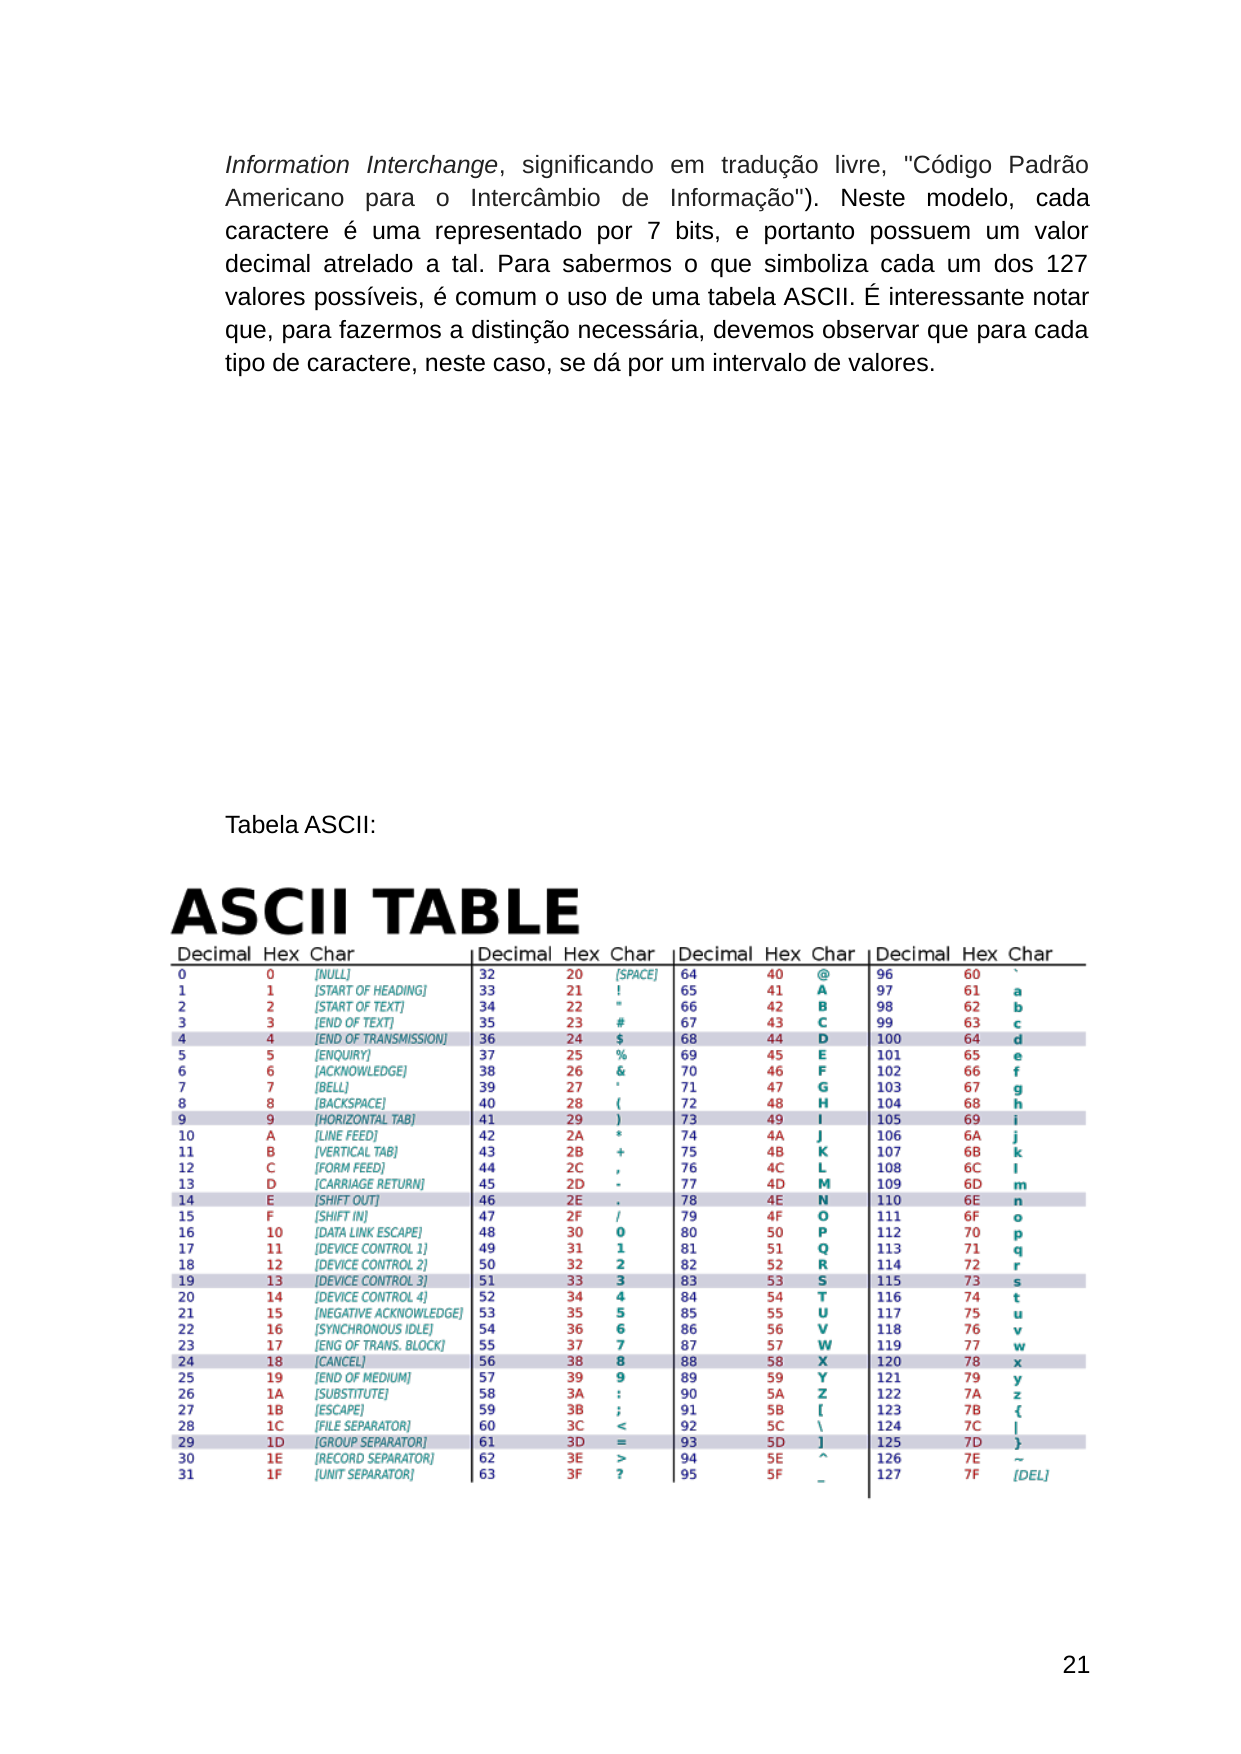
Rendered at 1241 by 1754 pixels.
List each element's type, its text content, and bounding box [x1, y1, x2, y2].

list Information Interchange, significando em tradução livre, "Código Padrão Americano para o Intercâmbio de Informação"). Neste modelo, cada caractere é uma representado por 7 bits, e portanto possuem um valor decimal atrelado a tal. Para sabermos o que simboliza cada um dos 127 valores possíveis, é comum o uso de uma tabela ASCII. É interessante notar que, para fazermos a distinção necessária, devemos observar que para cada tipo de caractere, neste caso, se dá por um intervalo de valores. [187, 150, 1090, 377]
picture [150, 876, 1104, 1502]
text Tabela ASCII: [150, 810, 1090, 839]
